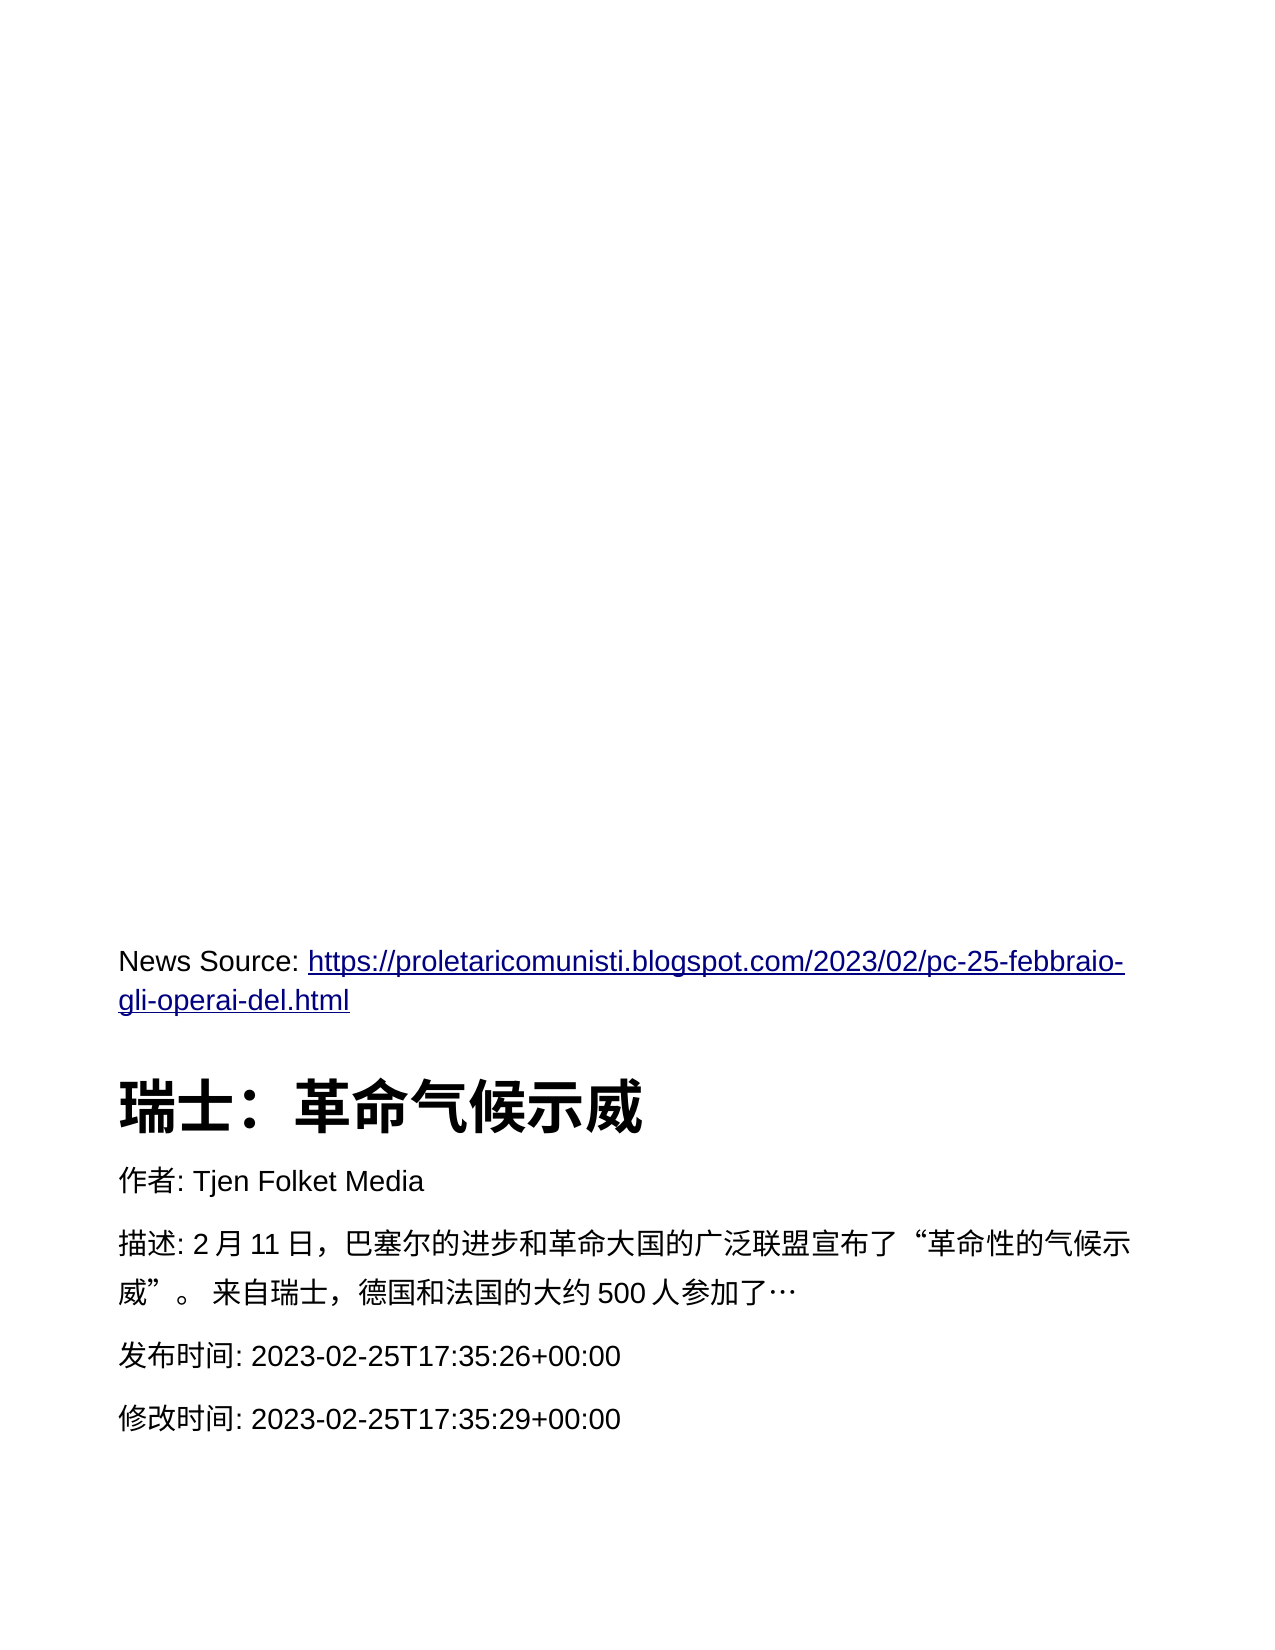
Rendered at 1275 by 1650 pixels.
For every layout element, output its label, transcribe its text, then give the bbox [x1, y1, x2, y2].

text News Source: https://proletaricomunisti.blogspot.com/2023/02/pc-25-febbraio-gli-operai-del.html [118, 944, 1157, 1016]
subtitle 瑞士：革命气候示威 [118, 1061, 1157, 1145]
text 修改时间: 2023-02-25T17:35:29+00:00 [118, 1396, 1157, 1438]
text 描述: 2月11日，巴塞尔的进步和革命大国的广泛联盟宣布了“革命性的气候示威”。 来自瑞士，德国和法国的大约500人参加了… [118, 1221, 1157, 1312]
text 发布时间: 2023-02-25T17:35:26+00:00 [118, 1332, 1157, 1375]
text 作者: Tjen Folket Media [118, 1158, 1157, 1200]
